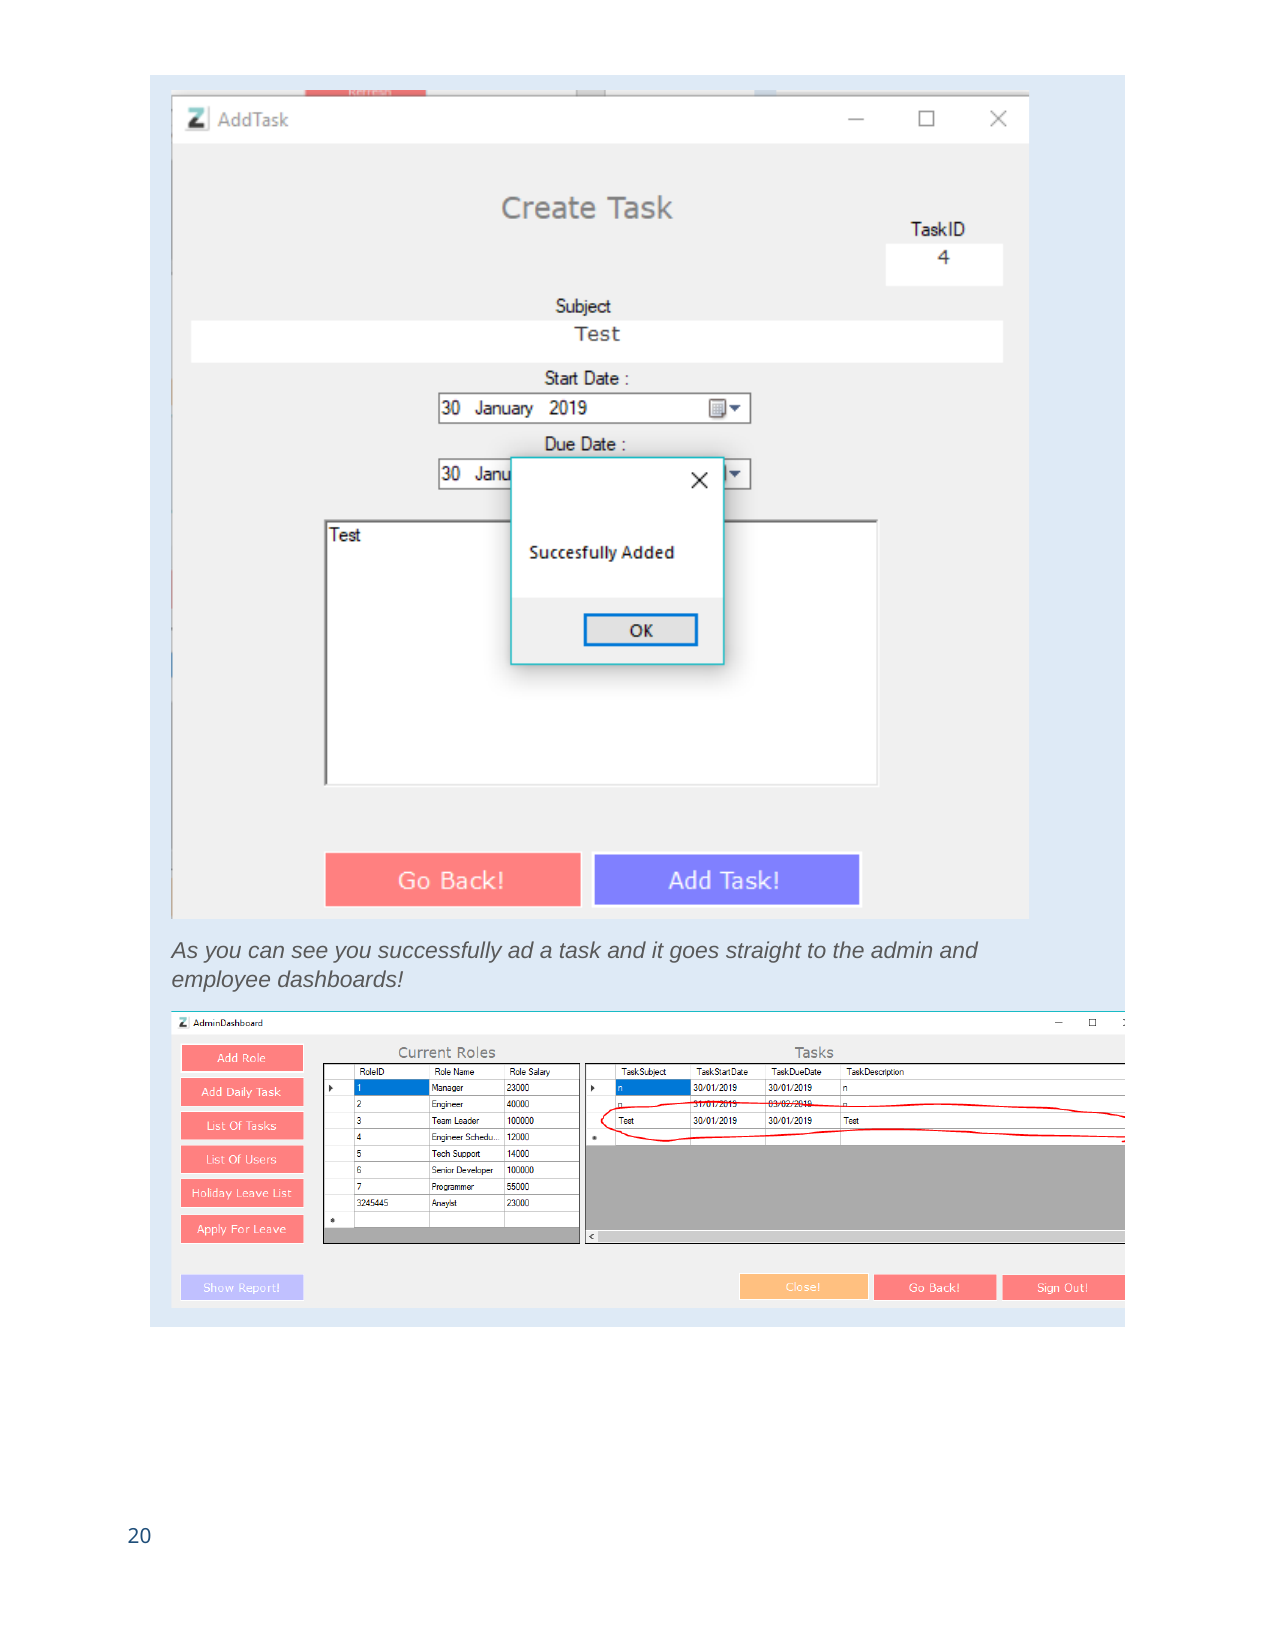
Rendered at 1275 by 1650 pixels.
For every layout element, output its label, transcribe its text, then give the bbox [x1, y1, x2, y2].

table_header As you can see you successfully ad a task and it goes straight to the admin and employee dashboards! [171, 75, 1125, 1011]
table_header [150, 75, 171, 1327]
